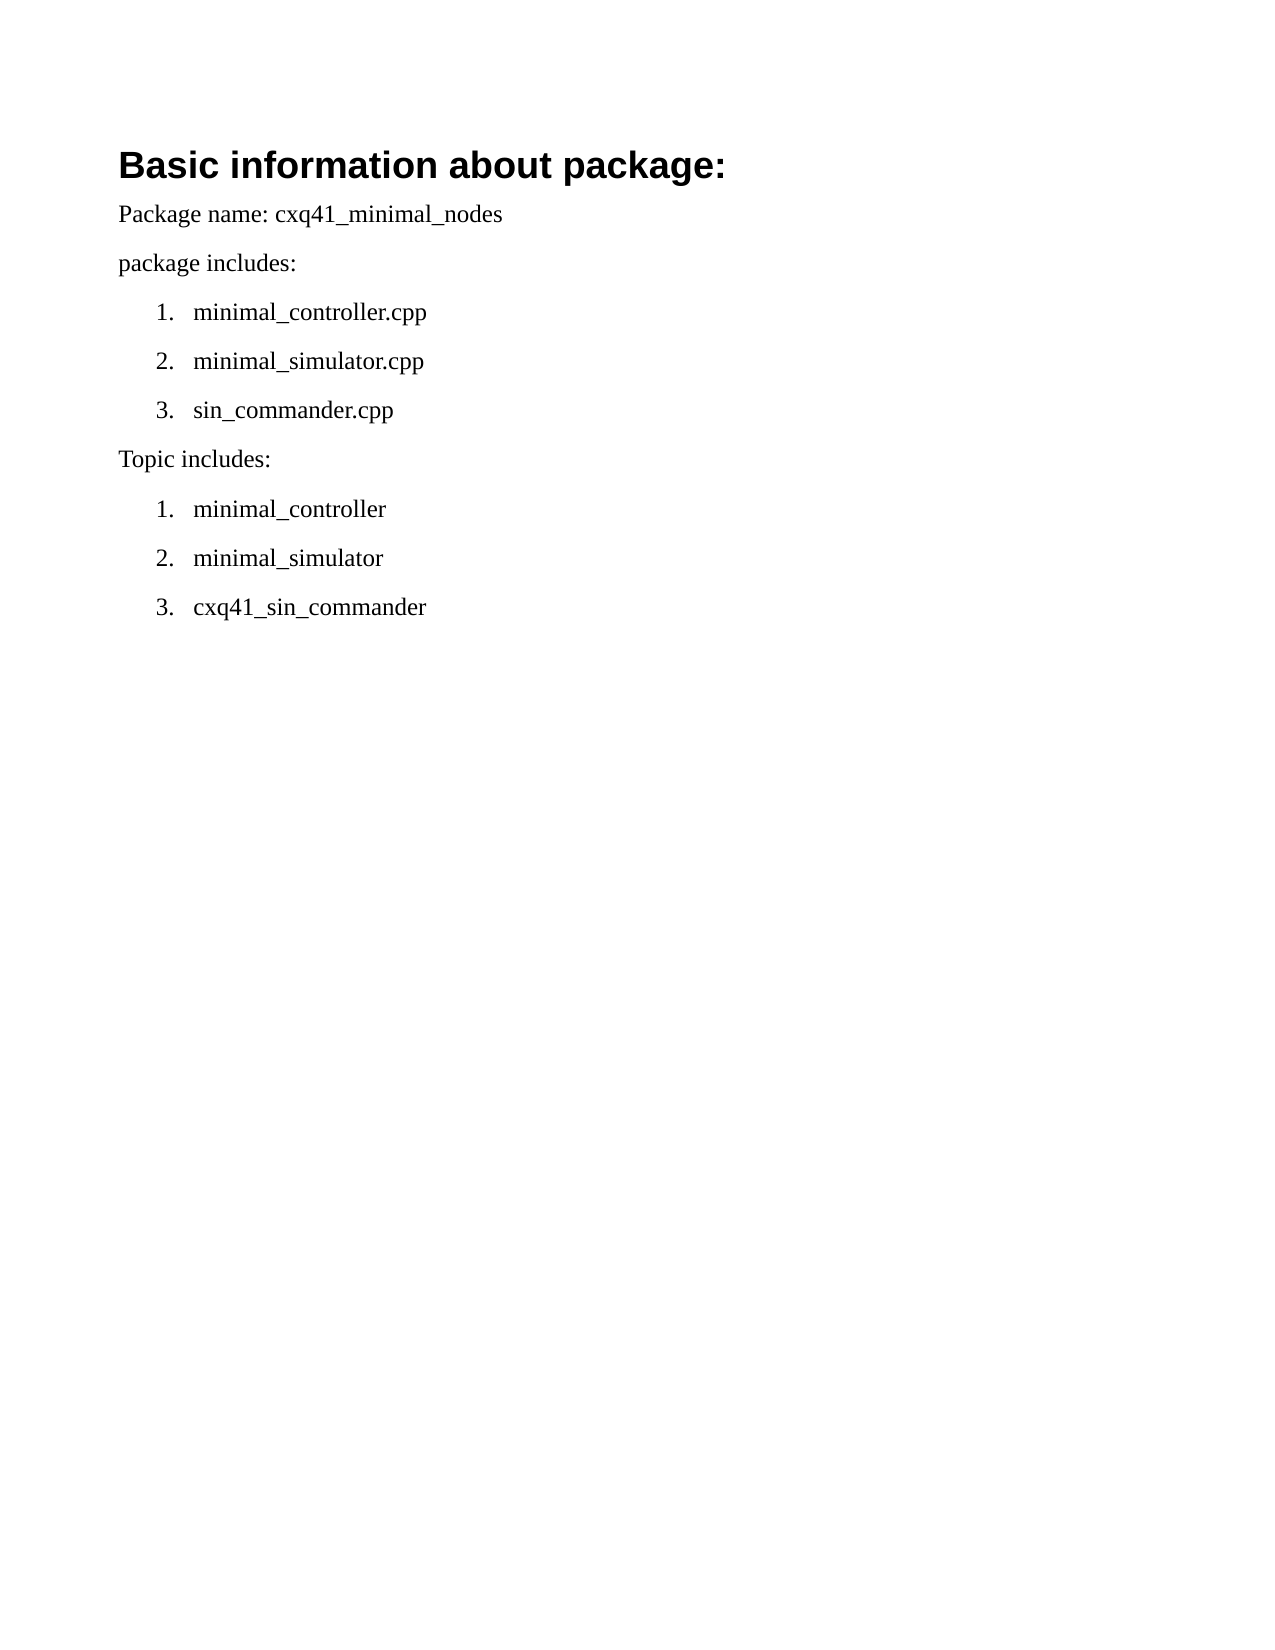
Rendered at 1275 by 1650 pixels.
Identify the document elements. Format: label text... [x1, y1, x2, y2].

subtitle Basic information about package: [118, 143, 1157, 187]
list minimal_simulator [156, 543, 1157, 571]
text Package name: cxq41_minimal_nodes [118, 199, 1157, 228]
list minimal_controller.cpp [156, 297, 1157, 326]
text Topic includes: [118, 444, 1157, 473]
list sin_commander.cpp [156, 396, 1157, 424]
list minimal_controller [156, 494, 1157, 522]
text package includes: [118, 248, 1157, 277]
list minimal_simulator.cpp [156, 346, 1157, 375]
list cxq41_sin_commander [156, 592, 1157, 621]
